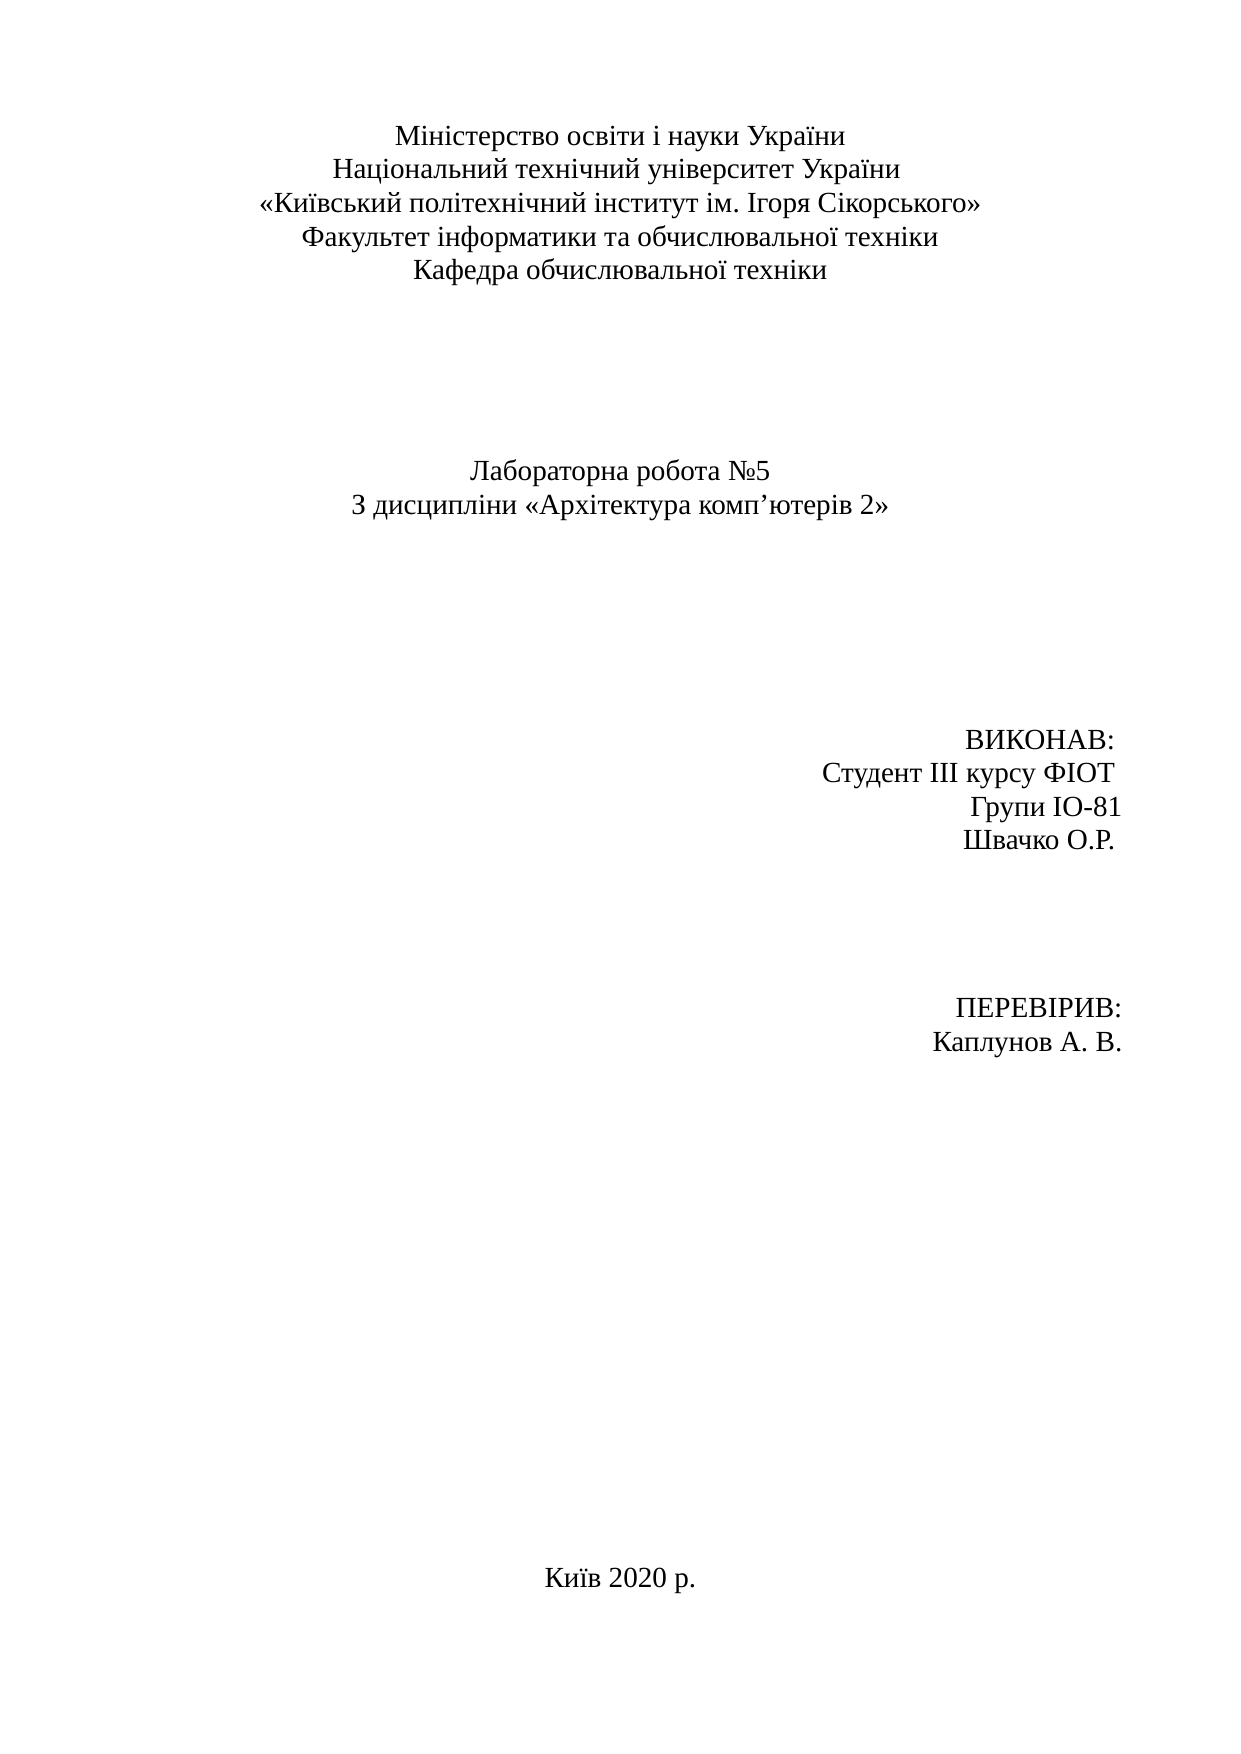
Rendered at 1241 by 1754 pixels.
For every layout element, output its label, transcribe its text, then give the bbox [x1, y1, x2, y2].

text ВИКОНАВ: [118, 722, 1122, 755]
text З дисципліни «Архітектура компʼютерів 2» [118, 487, 1122, 521]
text Кафедра обчислювальної техніки [118, 252, 1122, 286]
text «Київський політехнічний інститут ім. Ігоря Сікорського» [118, 185, 1122, 219]
text Факультет інформатики та обчислювальної техніки [118, 219, 1122, 252]
text Національний технічний університет України [118, 152, 1122, 185]
text ПЕРЕВІРИВ: [118, 990, 1122, 1024]
text Міністерство освіти і науки України [118, 118, 1122, 152]
text Студент ІІІ курсу ФІОТ [118, 755, 1122, 789]
text Каплунов А. В. [118, 1024, 1122, 1057]
text Київ 2020 р. [118, 1560, 1122, 1594]
text Лабораторна робота №5 [118, 453, 1122, 487]
text Швачко О.Р. [118, 822, 1122, 856]
text Групи ІО-81 [118, 789, 1122, 822]
